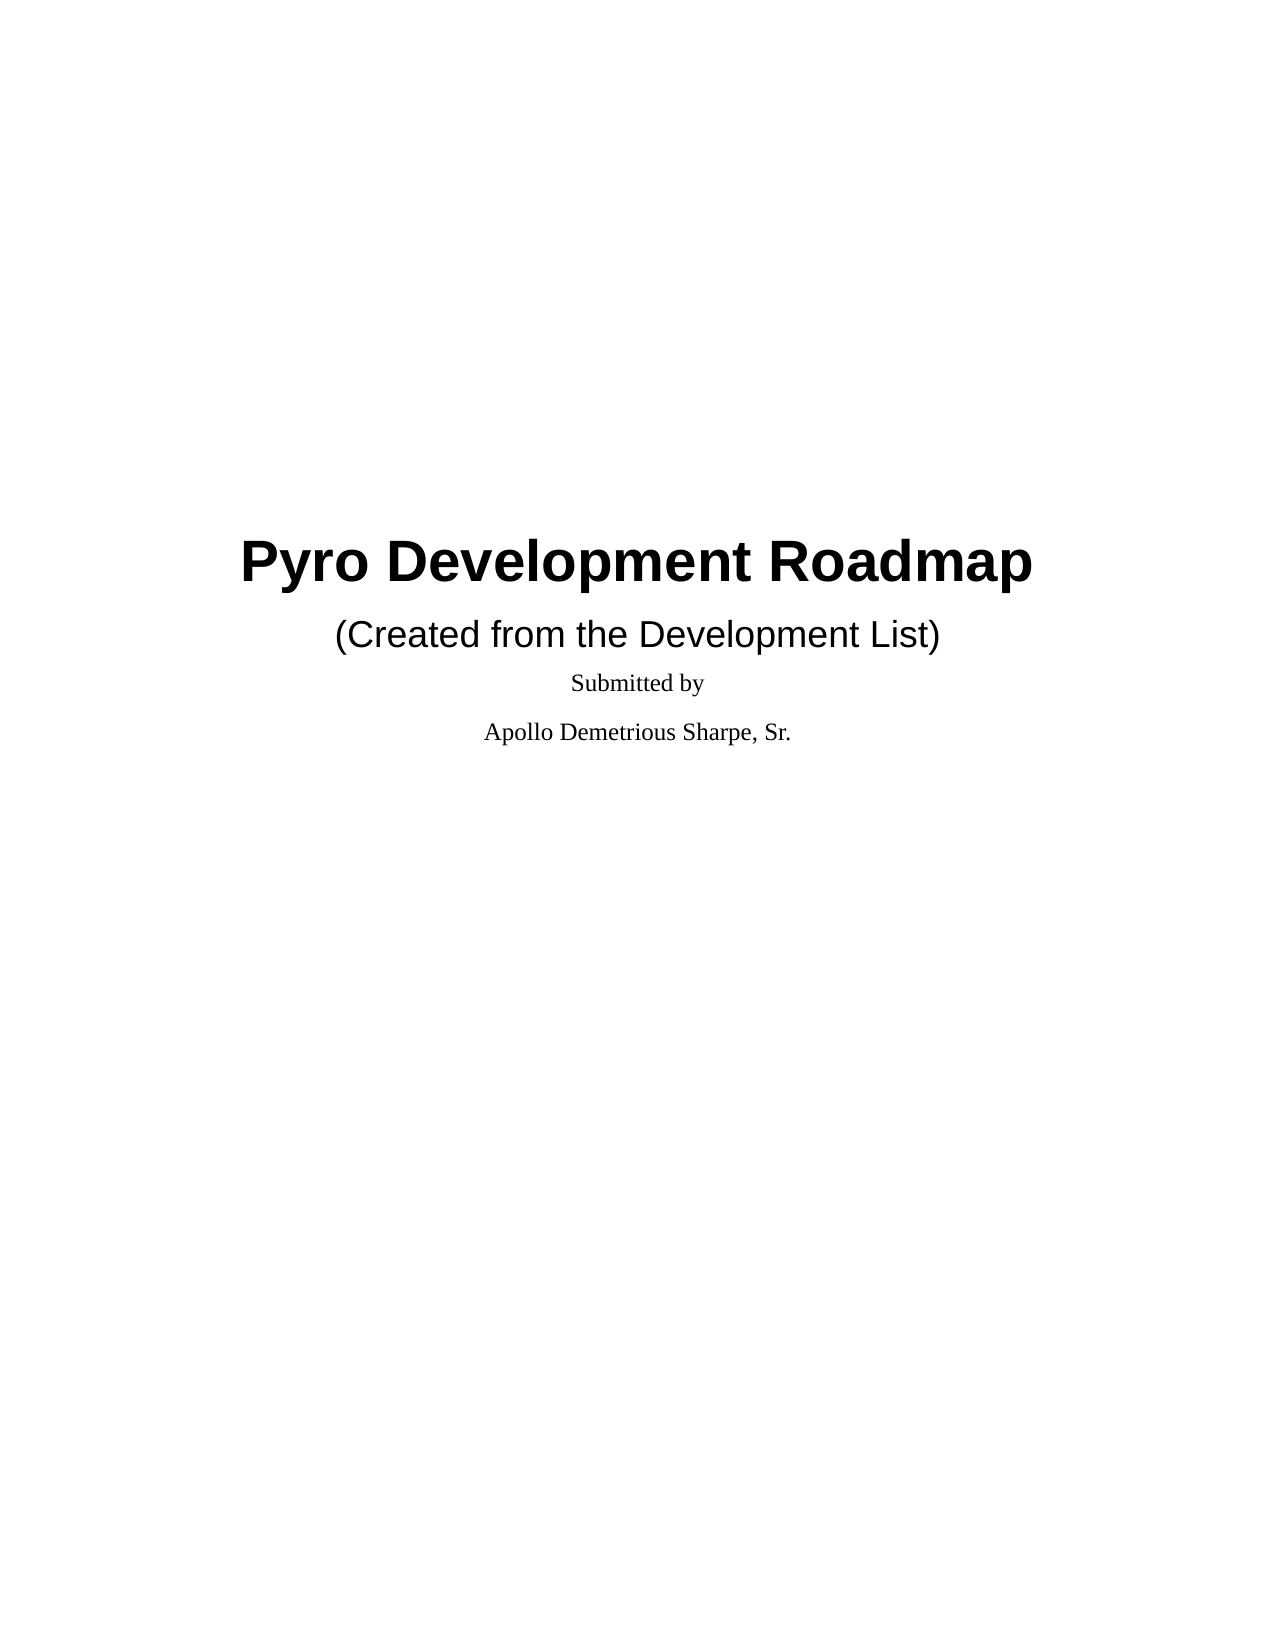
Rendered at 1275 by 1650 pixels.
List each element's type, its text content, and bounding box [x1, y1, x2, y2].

title Pyro Development Roadmap [118, 526, 1157, 593]
subtitle (Created from the Development List) [118, 612, 1157, 655]
text Submitted by [118, 668, 1157, 697]
text Apollo Demetrious Sharpe, Sr. [118, 717, 1157, 746]
